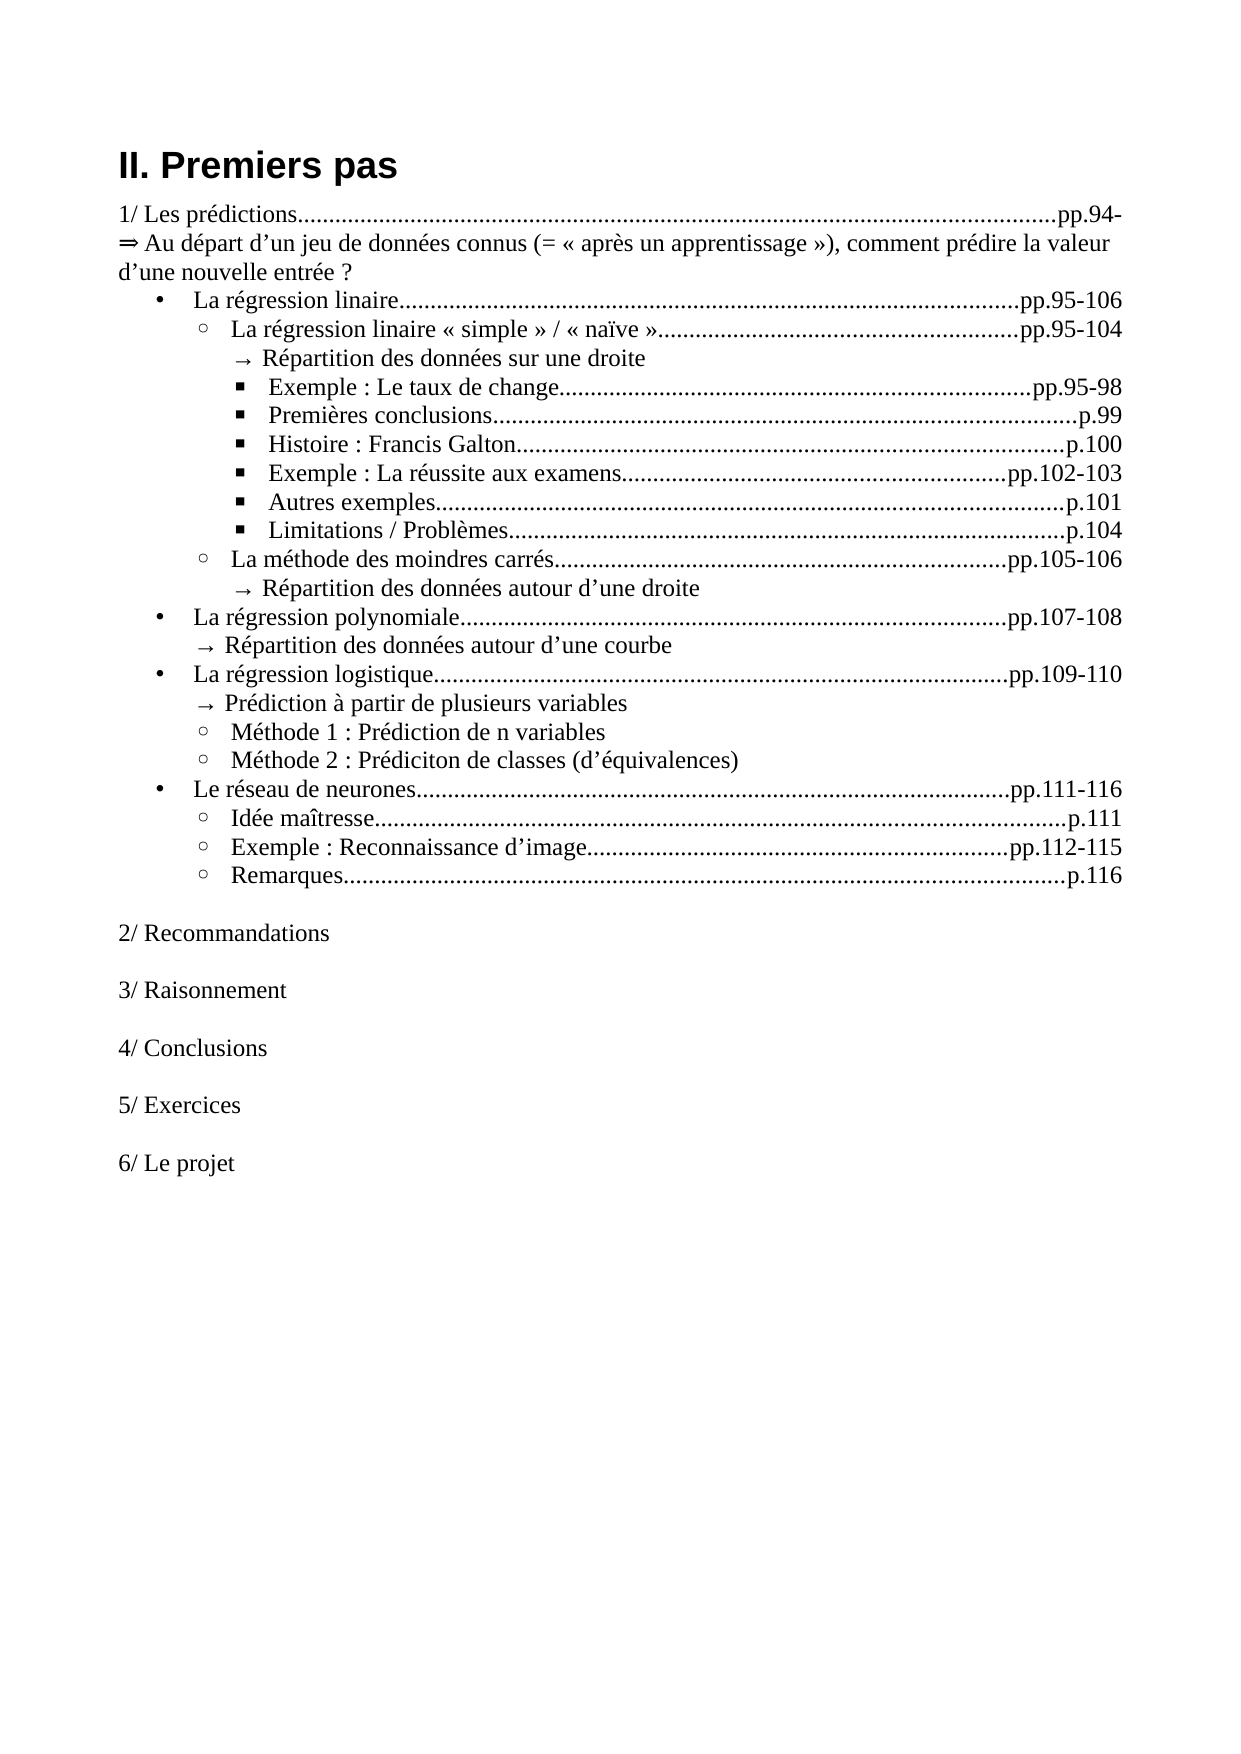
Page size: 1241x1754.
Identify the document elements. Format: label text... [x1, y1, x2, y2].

subtitle II. Premiers pas [118, 143, 1122, 187]
list Le réseau de neurones pp.111-116 [156, 774, 1122, 803]
text 5/ Exercices [118, 1091, 1122, 1119]
list Limitations / Problèmes p.104 [231, 516, 1122, 544]
text 4/ Conclusions [118, 1033, 1122, 1062]
list La régression logistique pp.109-110 → Prédiction à partir de plusieurs variables [156, 659, 1122, 717]
list Exemple : La réussite aux examens pp.102-103 [231, 458, 1122, 487]
list Exemple : Reconnaissance d’image pp.112-115 [193, 832, 1122, 861]
list Autres exemples p.101 [231, 487, 1122, 516]
text 2/ Recommandations [118, 918, 1122, 947]
text 1/ Les prédictions pp.94- ⇒ Au départ d’un jeu de données connus (= « après un apprentissage »), comment prédire la valeur d’une nouvelle entrée ? [118, 199, 1122, 286]
list Idée maîtresse p.111 [193, 803, 1122, 832]
list Exemple : Le taux de change pp.95-98 [231, 372, 1122, 401]
list La régression linaire pp.95-106 [156, 286, 1122, 314]
list La régression linaire « simple » / « naïve » pp.95-104 → Répartition des données sur une droite [193, 314, 1122, 372]
list La régression polynomiale pp.107-108 → Répartition des données autour d’une courbe [156, 602, 1122, 659]
list Remarques p.116 [193, 861, 1122, 889]
list Histoire : Francis Galton p.100 [231, 429, 1122, 458]
text 6/ Le projet [118, 1148, 1122, 1177]
list Méthode 1 : Prédiction de n variables [193, 717, 1122, 746]
list Premières conclusions p.99 [231, 401, 1122, 429]
text 3/ Raisonnement [118, 976, 1122, 1004]
list La méthode des moindres carrés pp.105-106 → Répartition des données autour d’une droite [193, 544, 1122, 602]
list Méthode 2 : Prédiciton de classes (d’équivalences) [193, 746, 1122, 774]
